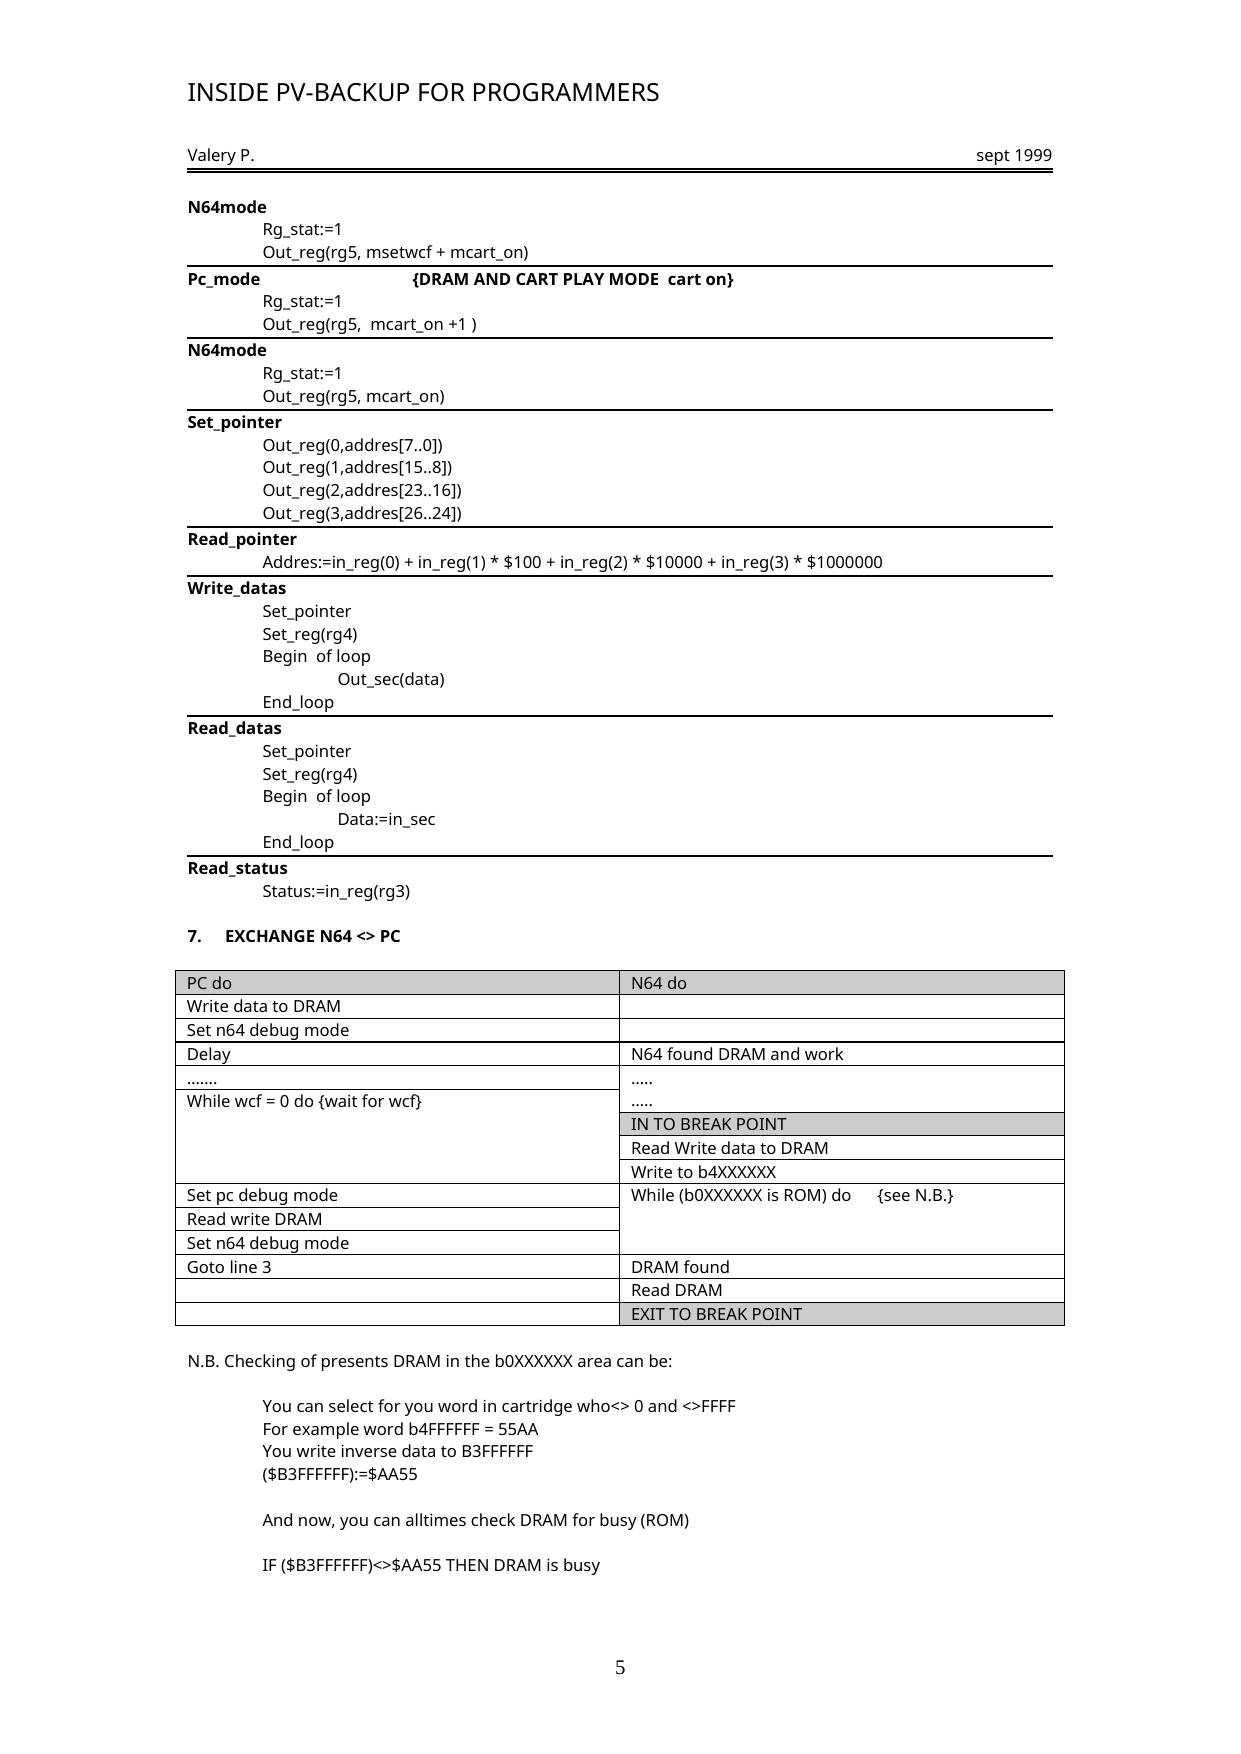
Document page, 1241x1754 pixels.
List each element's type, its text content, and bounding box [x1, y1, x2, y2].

text Rg_stat:=1 [187, 218, 1053, 241]
text Set_pointer [187, 739, 1053, 762]
text You can select for you word in cartridge who<> 0 and <>FFFF [187, 1394, 1053, 1417]
text And now, you can alltimes check DRAM for busy (ROM) [187, 1508, 1053, 1531]
text For example word b4FFFFFF = 55AA [187, 1417, 1053, 1440]
table_cell [620, 995, 1064, 1018]
text ($B3FFFFFF):=$AA55 [187, 1463, 1053, 1485]
text Out_reg(1,addres[15..8]) [187, 456, 1053, 479]
text Begin of loop [187, 645, 1053, 668]
text Out_reg(rg5, msetwcf + mcart_on) [187, 241, 1053, 265]
table_cell Read write DRAM [176, 1208, 619, 1230]
text End_loop [187, 830, 1053, 855]
table_cell Set n64 debug mode [176, 1019, 619, 1041]
subtitle Read_status [187, 857, 1053, 879]
table_cell Delay [176, 1043, 619, 1065]
table_cell [620, 1019, 1064, 1041]
text Out_reg(3,addres[26..24]) [187, 501, 1053, 526]
table_cell Set pc debug mode [176, 1184, 619, 1207]
text Set_reg(rg4) [187, 622, 1053, 645]
table_header N64 do [620, 971, 1064, 994]
subtitle N64mode [187, 195, 1053, 218]
text Out_sec(data) [187, 668, 1053, 690]
table_cell EXIT TO BREAK POINT [620, 1303, 1064, 1325]
text End_loop [187, 690, 1053, 715]
text Set_pointer [187, 599, 1053, 622]
table_header PC do [176, 971, 619, 994]
table_cell While wcf = 0 do {wait for wcf} [176, 1090, 619, 1183]
text Set_reg(rg4) [187, 762, 1053, 785]
text Data:=in_sec [187, 808, 1053, 830]
text You write inverse data to B3FFFFFF [187, 1440, 1053, 1463]
table_cell N64 found DRAM and work [620, 1043, 1064, 1065]
text Begin of loop [187, 785, 1053, 808]
table_cell Write to b4XXXXXX [620, 1160, 1064, 1183]
table_cell IN TO BREAK POINT [620, 1113, 1064, 1135]
text Addres:=in_reg(0) + in_reg(1) * $100 + in_reg(2) * $10000 + in_reg(3) * $1000000 [187, 551, 1053, 575]
table_cell [176, 1279, 619, 1302]
table_cell DRAM found [620, 1255, 1064, 1278]
subtitle Set_pointer [187, 411, 1053, 433]
text Out_reg(rg5, mcart_on +1 ) [187, 312, 1053, 337]
subtitle Read_pointer [187, 528, 1053, 551]
text Out_reg(0,addres[7..0]) [187, 433, 1053, 456]
subtitle Read_datas [187, 717, 1053, 739]
text IF ($B3FFFFFF)<>$AA55 THEN DRAM is busy [187, 1553, 1053, 1576]
text Rg_stat:=1 [187, 290, 1053, 312]
table_cell Read DRAM [620, 1279, 1064, 1302]
table_cell [176, 1303, 619, 1325]
subtitle N64mode [187, 339, 1053, 362]
text Rg_stat:=1 [187, 362, 1053, 384]
list EXCHANGE N64 <> PC [187, 925, 1053, 947]
text Out_reg(2,addres[23..16]) [187, 479, 1053, 501]
table_cell Set n64 debug mode [176, 1231, 619, 1254]
table_cell Read Write data to DRAM [620, 1136, 1064, 1159]
subtitle Pc_mode {DRAM AND CART PLAY MODE cart on} [187, 267, 1053, 290]
table_cell ….. ….. [620, 1066, 1064, 1112]
table_cell Goto line 3 [176, 1255, 619, 1278]
table_cell ……. [176, 1066, 619, 1089]
table_cell Write data to DRAM [176, 995, 619, 1018]
text N.B. Checking of presents DRAM in the b0XXXXXX area can be: [187, 1349, 1053, 1372]
table_cell While (b0XXXXXX is ROM) do {see N.B.} [620, 1184, 1064, 1254]
subtitle Write_datas [187, 577, 1053, 599]
text Status:=in_reg(rg3) [187, 879, 1053, 902]
text Out_reg(rg5, mcart_on) [187, 384, 1053, 409]
